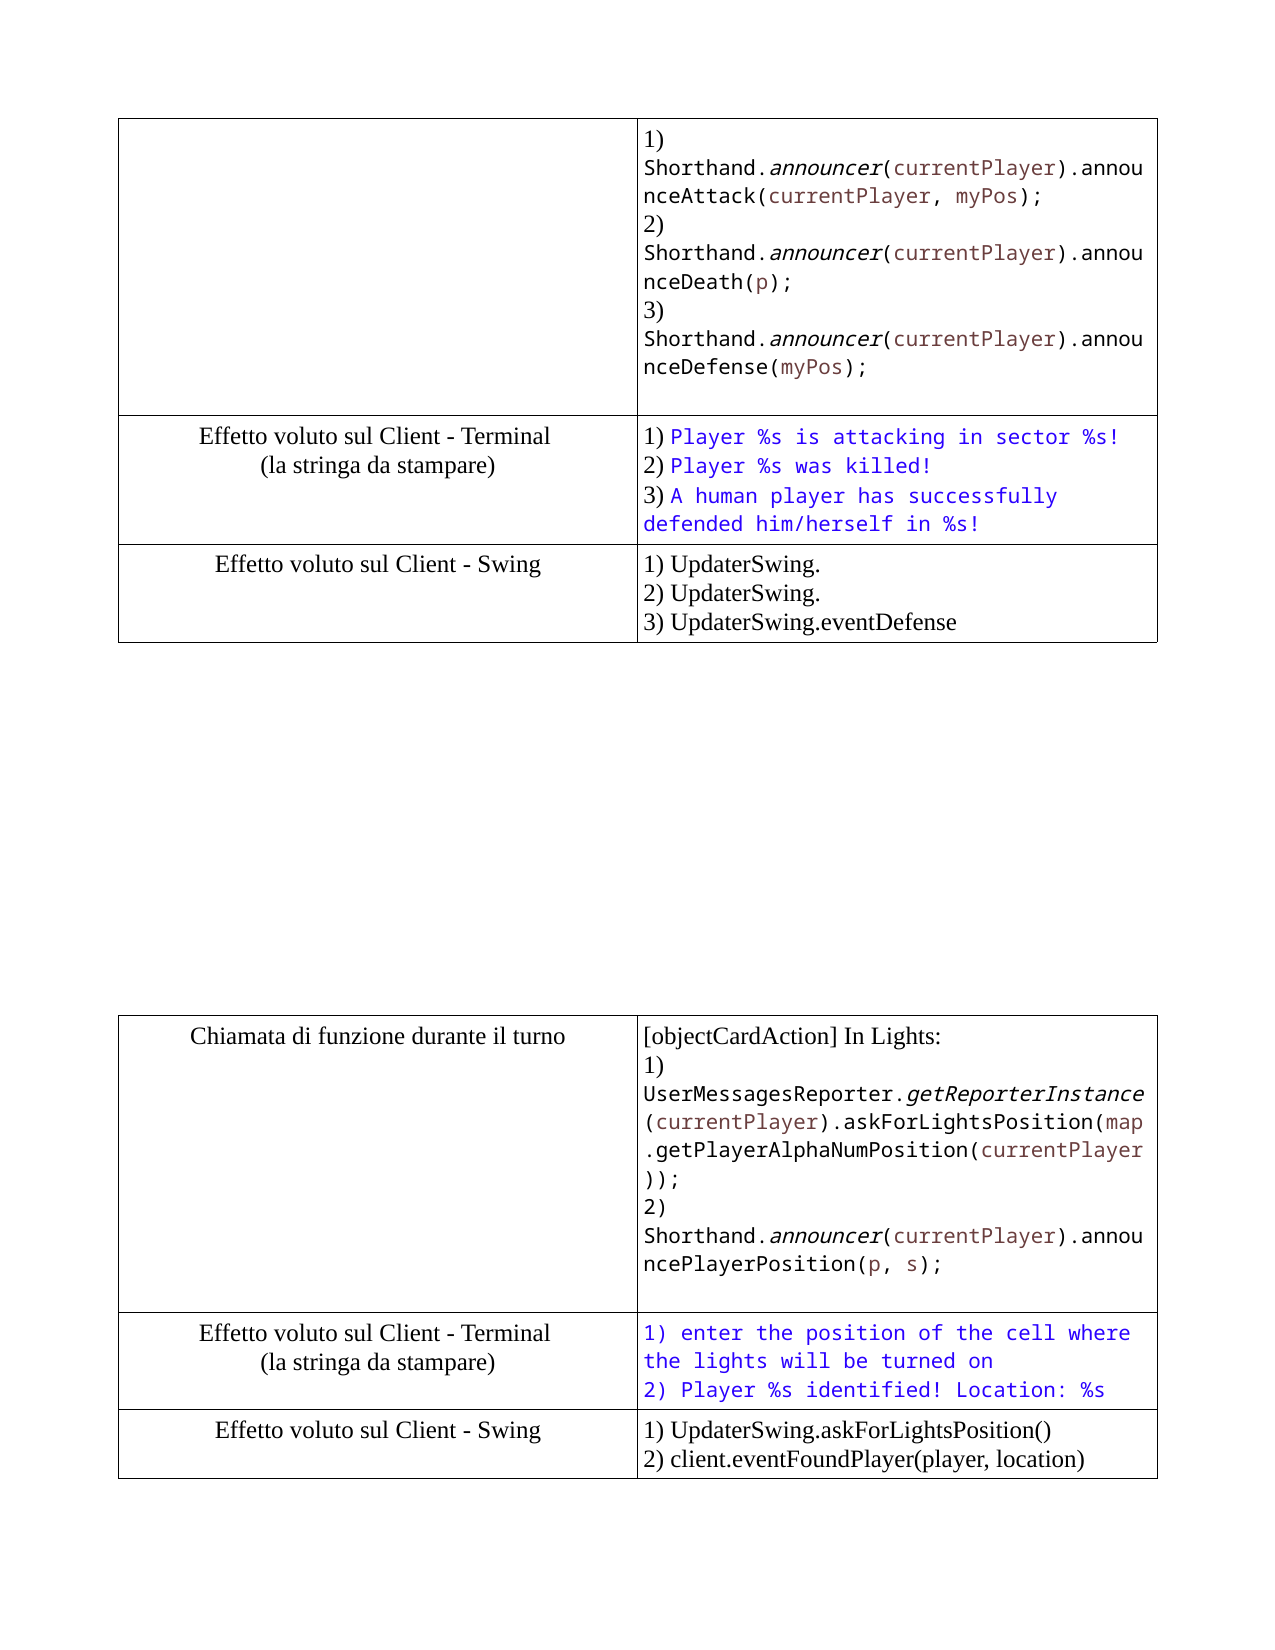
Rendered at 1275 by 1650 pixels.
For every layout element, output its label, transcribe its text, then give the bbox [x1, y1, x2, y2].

table_header 1) Shorthand.announcer(currentPlayer).announceAttack(currentPlayer, myPos); 2) Shorthand.announcer(currentPlayer).announceDeath(p); 3) Shorthand.announcer(currentPlayer).announceDefense(myPos); [638, 119, 1157, 415]
table_cell 1) UpdaterSwing.askForLightsPosition() 2) client.eventFoundPlayer(player, location) [638, 1410, 1157, 1478]
table_cell 1) Player %s is attacking in sector %s! 2) Player %s was killed! 3) A human player has successfully defended him/herself in %s! [638, 416, 1157, 544]
table_cell 1) UpdaterSwing. 2) UpdaterSwing. 3) UpdaterSwing.eventDefense [638, 545, 1157, 642]
table_header Chiamata di funzione durante il turno [119, 1016, 637, 1312]
table_cell Effetto voluto sul Client - Terminal (la stringa da stampare) [119, 416, 637, 544]
table_cell 1) enter the position of the cell where the lights will be turned on 2) Player %s identified! Location: %s [638, 1313, 1157, 1409]
table_cell Effetto voluto sul Client - Terminal (la stringa da stampare) [119, 1313, 637, 1409]
table_cell Effetto voluto sul Client - Swing [119, 545, 637, 642]
table_header [119, 119, 637, 415]
table_header [objectCardAction] In Lights: 1) UserMessagesReporter.getReporterInstance(currentPlayer).askForLightsPosition(map.getPlayerAlphaNumPosition(currentPlayer)); 2) Shorthand.announcer(currentPlayer).announcePlayerPosition(p, s); [638, 1016, 1157, 1312]
table_cell Effetto voluto sul Client - Swing [119, 1410, 637, 1478]
